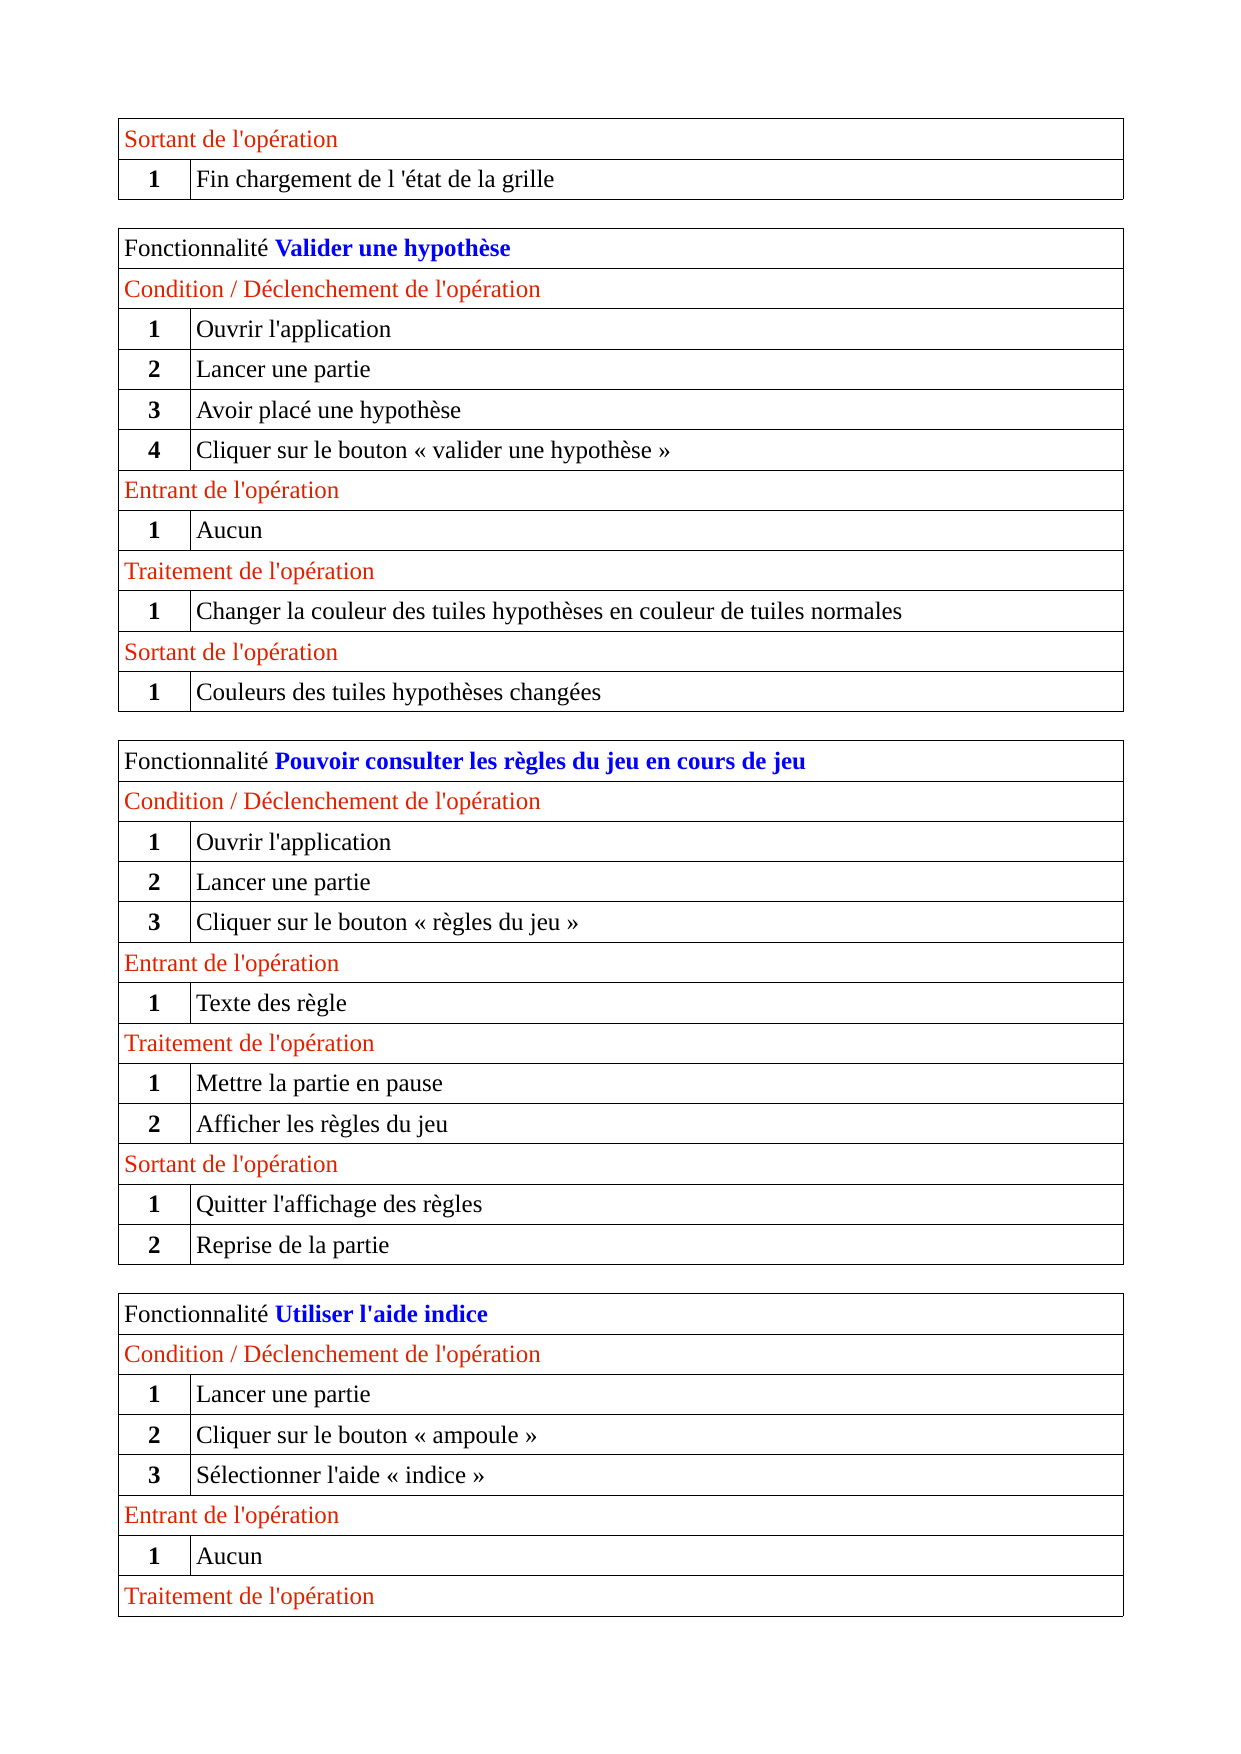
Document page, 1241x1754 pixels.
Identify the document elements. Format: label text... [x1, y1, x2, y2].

table_cell 1 [119, 1536, 190, 1575]
table_cell 4 [119, 430, 190, 469]
table_cell Texte des règle [191, 983, 1123, 1022]
table_cell Reprise de la partie [191, 1225, 1123, 1264]
table_cell Cliquer sur le bouton « valider une hypothèse » [191, 430, 1123, 469]
table_cell 1 [119, 1375, 190, 1414]
table_cell Entrant de l'opération [119, 1496, 1123, 1535]
table_header Fonctionnalité Pouvoir consulter les règles du jeu en cours de jeu [119, 741, 1123, 781]
table_cell Sélectionner l'aide « indice » [191, 1455, 1123, 1495]
table_cell Changer la couleur des tuiles hypothèses en couleur de tuiles normales [191, 591, 1123, 631]
table_cell Lancer une partie [191, 862, 1123, 901]
table_cell 1 [119, 160, 190, 199]
table_cell 3 [119, 1455, 190, 1495]
table_cell Entrant de l'opération [119, 471, 1123, 510]
table_cell 1 [119, 983, 190, 1022]
table_cell Traitement de l'opération [119, 551, 1123, 590]
table_cell Afficher les règles du jeu [191, 1104, 1123, 1143]
table_cell Avoir placé une hypothèse [191, 390, 1123, 429]
table_header Fonctionnalité Valider une hypothèse [119, 229, 1123, 268]
table_header Fonctionnalité Utiliser l'aide indice [119, 1294, 1123, 1333]
table_cell Traitement de l'opération [119, 1024, 1123, 1063]
table_cell Sortant de l'opération [119, 119, 1123, 158]
table_cell Entrant de l'opération [119, 943, 1123, 982]
table_cell Condition / Déclenchement de l'opération [119, 782, 1123, 821]
table_cell 1 [119, 511, 190, 550]
table_cell 2 [119, 1225, 190, 1264]
table_cell 1 [119, 591, 190, 631]
table_cell Condition / Déclenchement de l'opération [119, 269, 1123, 308]
table_cell 3 [119, 390, 190, 429]
table_cell Aucun [191, 511, 1123, 550]
table_cell 2 [119, 350, 190, 389]
table_cell Cliquer sur le bouton « ampoule » [191, 1415, 1123, 1454]
table_cell Cliquer sur le bouton « règles du jeu » [191, 902, 1123, 942]
table_cell Ouvrir l'application [191, 822, 1123, 861]
table_cell 3 [119, 902, 190, 942]
table_cell 2 [119, 862, 190, 901]
table_cell 1 [119, 1064, 190, 1103]
table_cell Fin chargement de l 'état de la grille [191, 160, 1123, 199]
table_cell 1 [119, 309, 190, 348]
table_cell 2 [119, 1104, 190, 1143]
table_cell Sortant de l'opération [119, 1144, 1123, 1184]
table_cell Quitter l'affichage des règles [191, 1185, 1123, 1224]
table_cell Couleurs des tuiles hypothèses changées [191, 672, 1123, 711]
table_cell 1 [119, 1185, 190, 1224]
table_cell 2 [119, 1415, 190, 1454]
table_cell Mettre la partie en pause [191, 1064, 1123, 1103]
table_cell Lancer une partie [191, 1375, 1123, 1414]
table_cell Ouvrir l'application [191, 309, 1123, 348]
table_cell 1 [119, 822, 190, 861]
table_cell Condition / Déclenchement de l'opération [119, 1335, 1123, 1374]
table_cell Traitement de l'opération [119, 1576, 1123, 1616]
table_cell 1 [119, 672, 190, 711]
table_cell Aucun [191, 1536, 1123, 1575]
table_cell Lancer une partie [191, 350, 1123, 389]
table_cell Sortant de l'opération [119, 632, 1123, 671]
